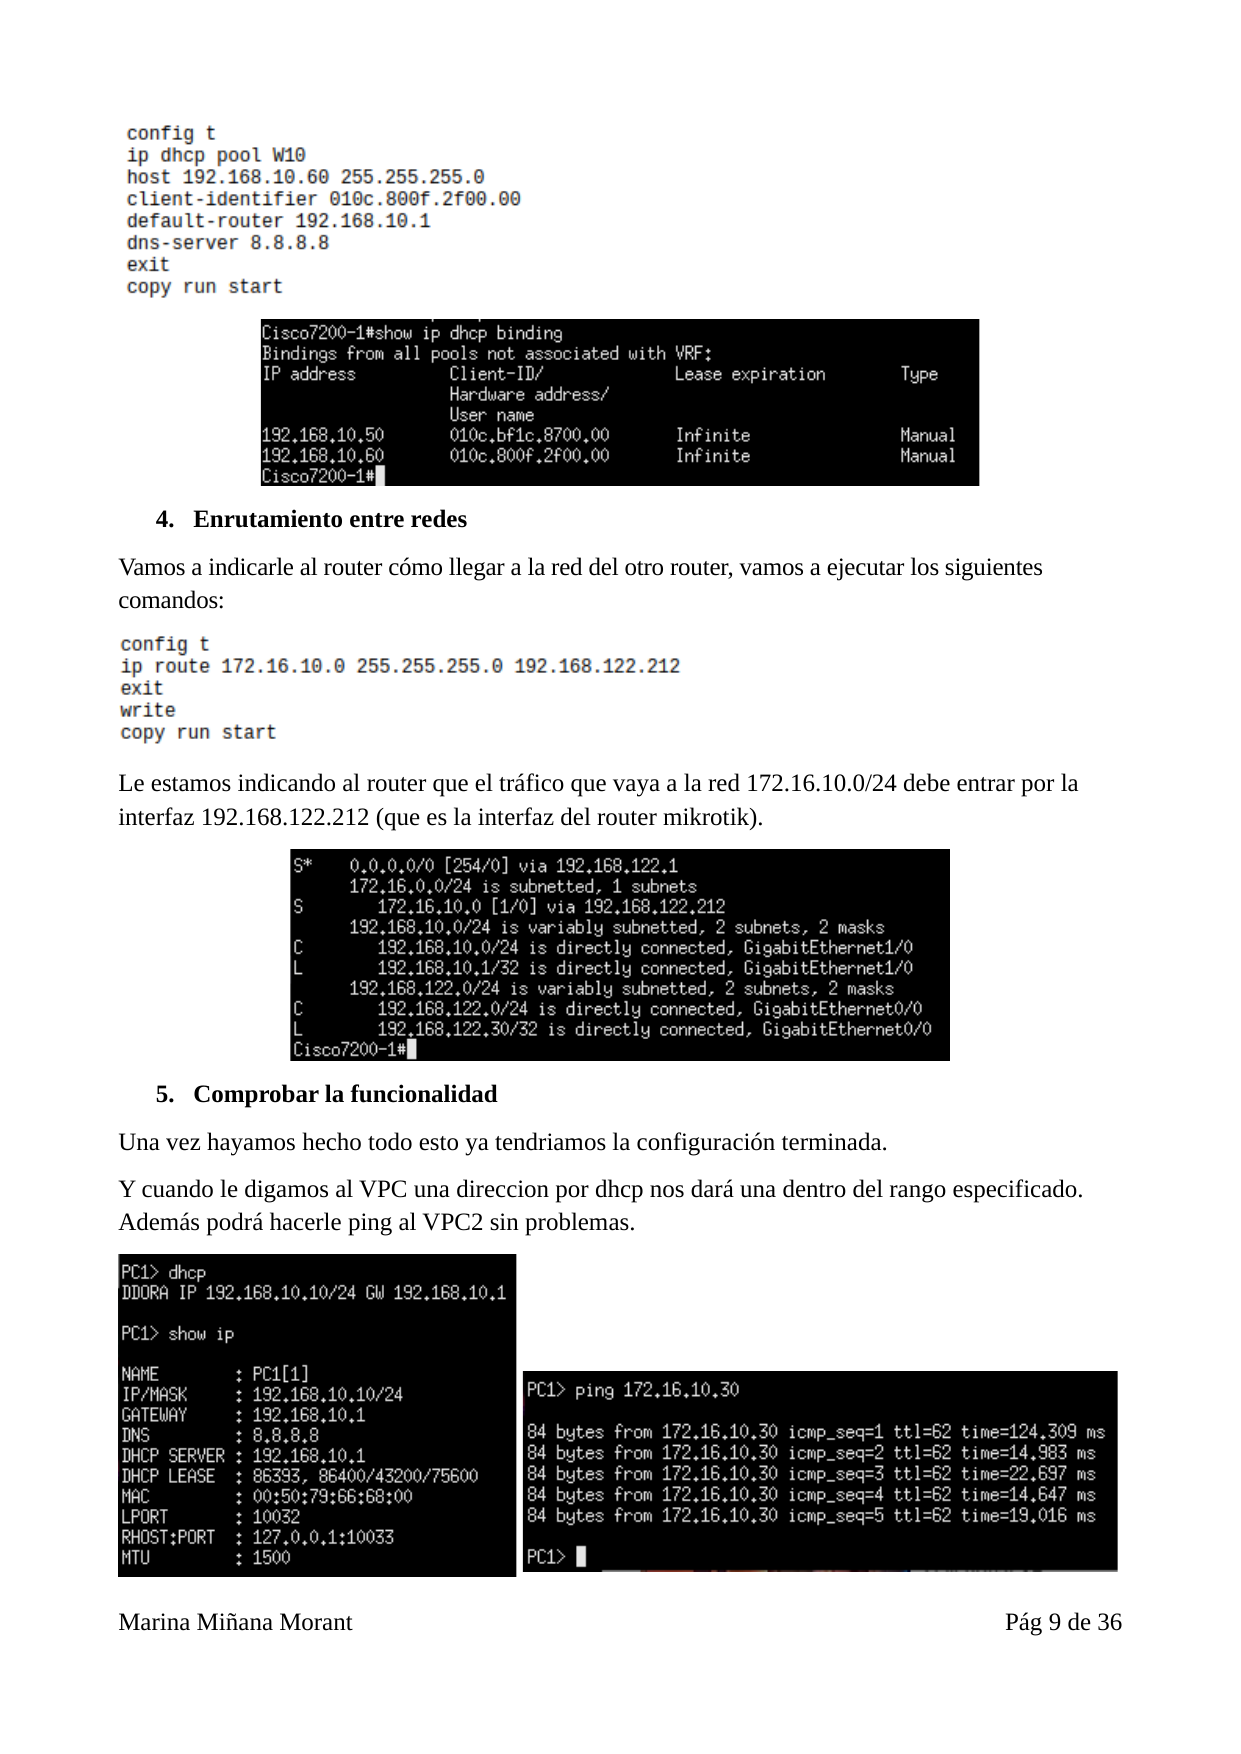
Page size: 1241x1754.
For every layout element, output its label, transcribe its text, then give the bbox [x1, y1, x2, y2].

text Vamos a indicarle al router cómo llegar a la red del otro router, vamos a ejecutar los siguientes comandos: [118, 552, 1122, 614]
picture [260, 319, 980, 486]
picture [118, 1254, 517, 1577]
text Le estamos indicando al router que el tráfico que vaya a la red 172.16.10.0/24 debe entrar por la interfaz 192.168.122.212 (que es la interfaz del router mikrotik). [118, 768, 1122, 830]
picture [118, 118, 528, 301]
list Comprobar la funcionalidad [156, 1079, 1122, 1108]
picture [118, 632, 687, 750]
text Una vez hayamos hecho todo esto ya tendriamos la configuración terminada. [118, 1127, 1122, 1155]
text Y cuando le digamos al VPC una direccion por dhcp nos dará una dentro del rango especificado. Además podrá hacerle ping al VPC2 sin problemas. [118, 1174, 1122, 1236]
picture [290, 849, 950, 1061]
list Enrutamiento entre redes [156, 504, 1122, 533]
picture [522, 1371, 1118, 1572]
